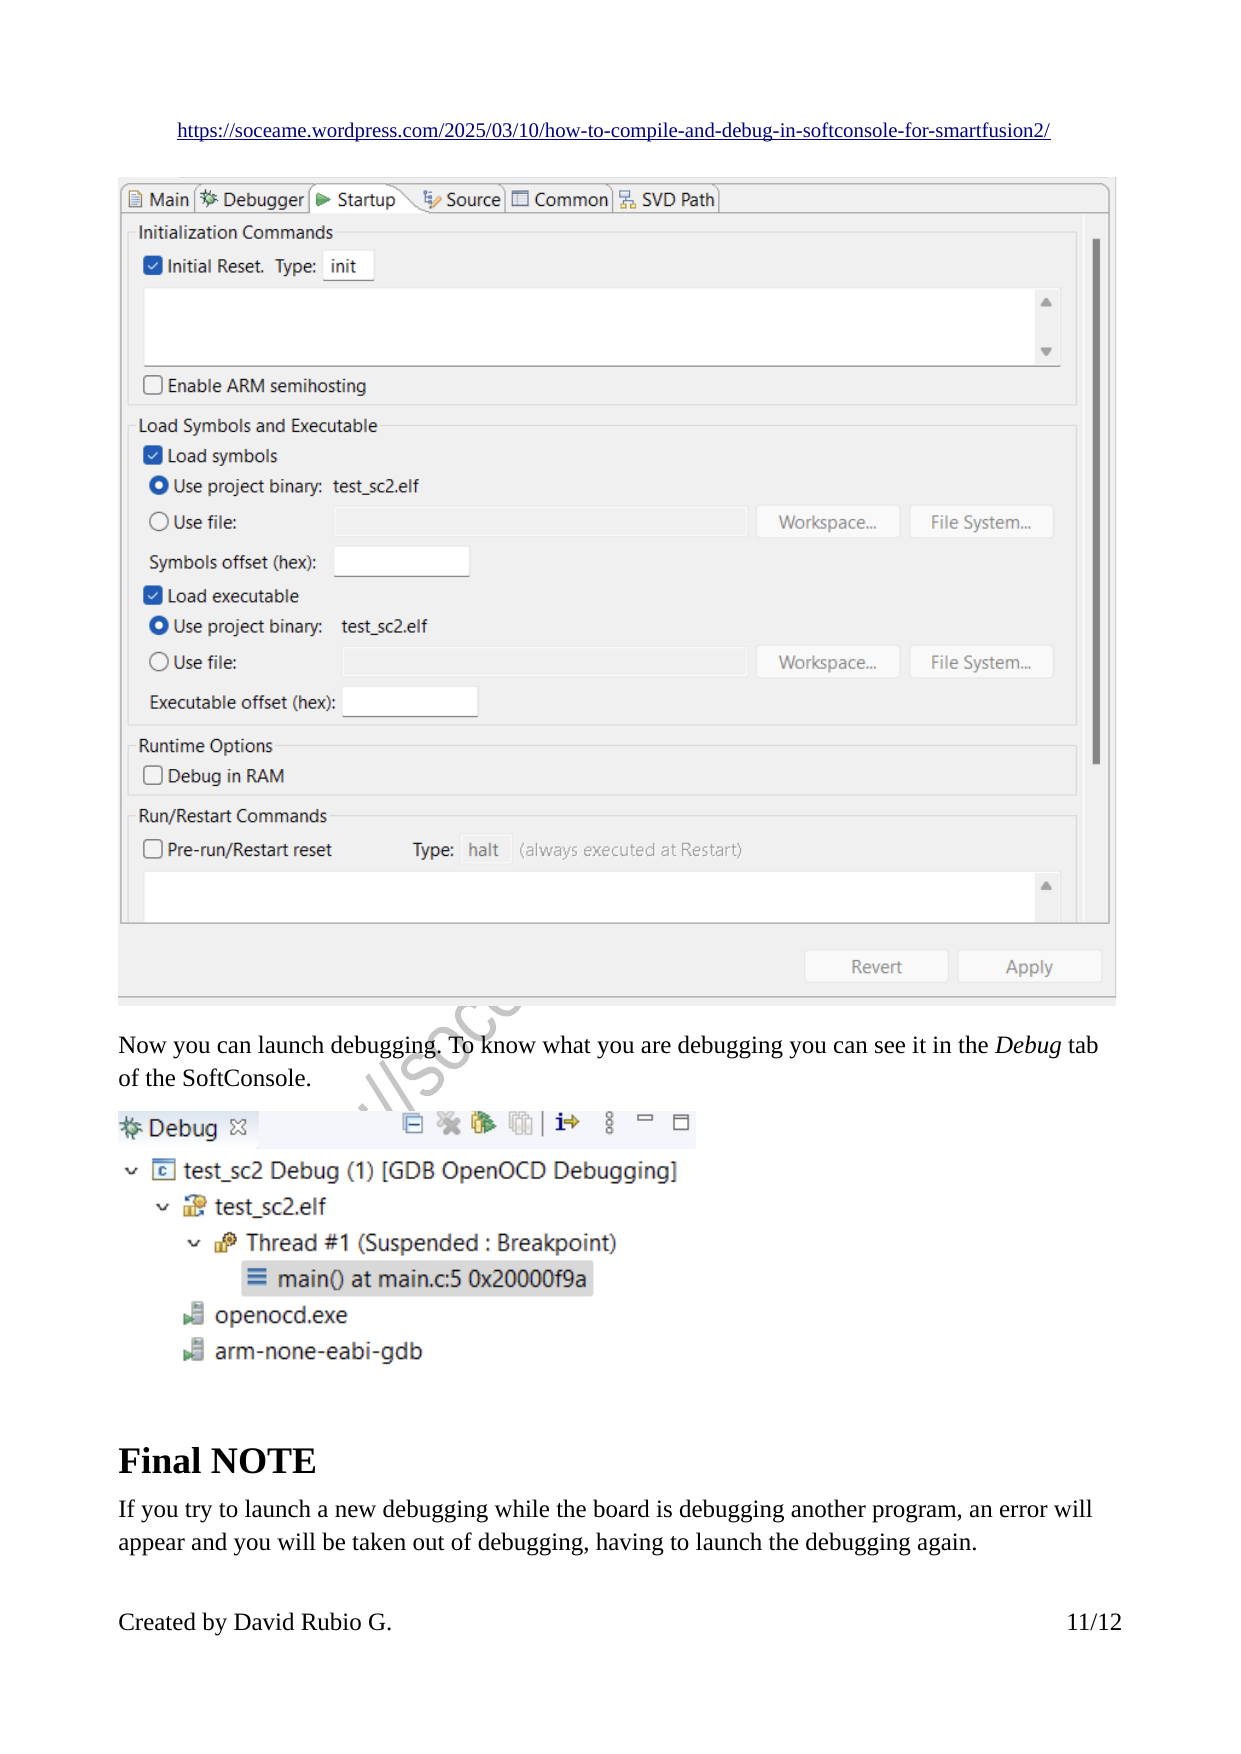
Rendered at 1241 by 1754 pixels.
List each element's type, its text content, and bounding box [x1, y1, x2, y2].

text If you try to launch a new debugging while the board is debugging another program, an error will appear and you will be taken out of debugging, having to launch the debugging again. [118, 1494, 1122, 1556]
subtitle Final NOTE [118, 1439, 1122, 1482]
text Now you can launch debugging. To know what you are debugging you can see it in the Debug tab of the SoftConsole. [407, 1030, 1122, 1092]
picture [118, 1111, 697, 1394]
text Now you can launch debugging. To know what you are debugging you can see it in the Debug tab of the SoftConsole. [118, 1030, 438, 1092]
picture [118, 177, 1117, 1006]
